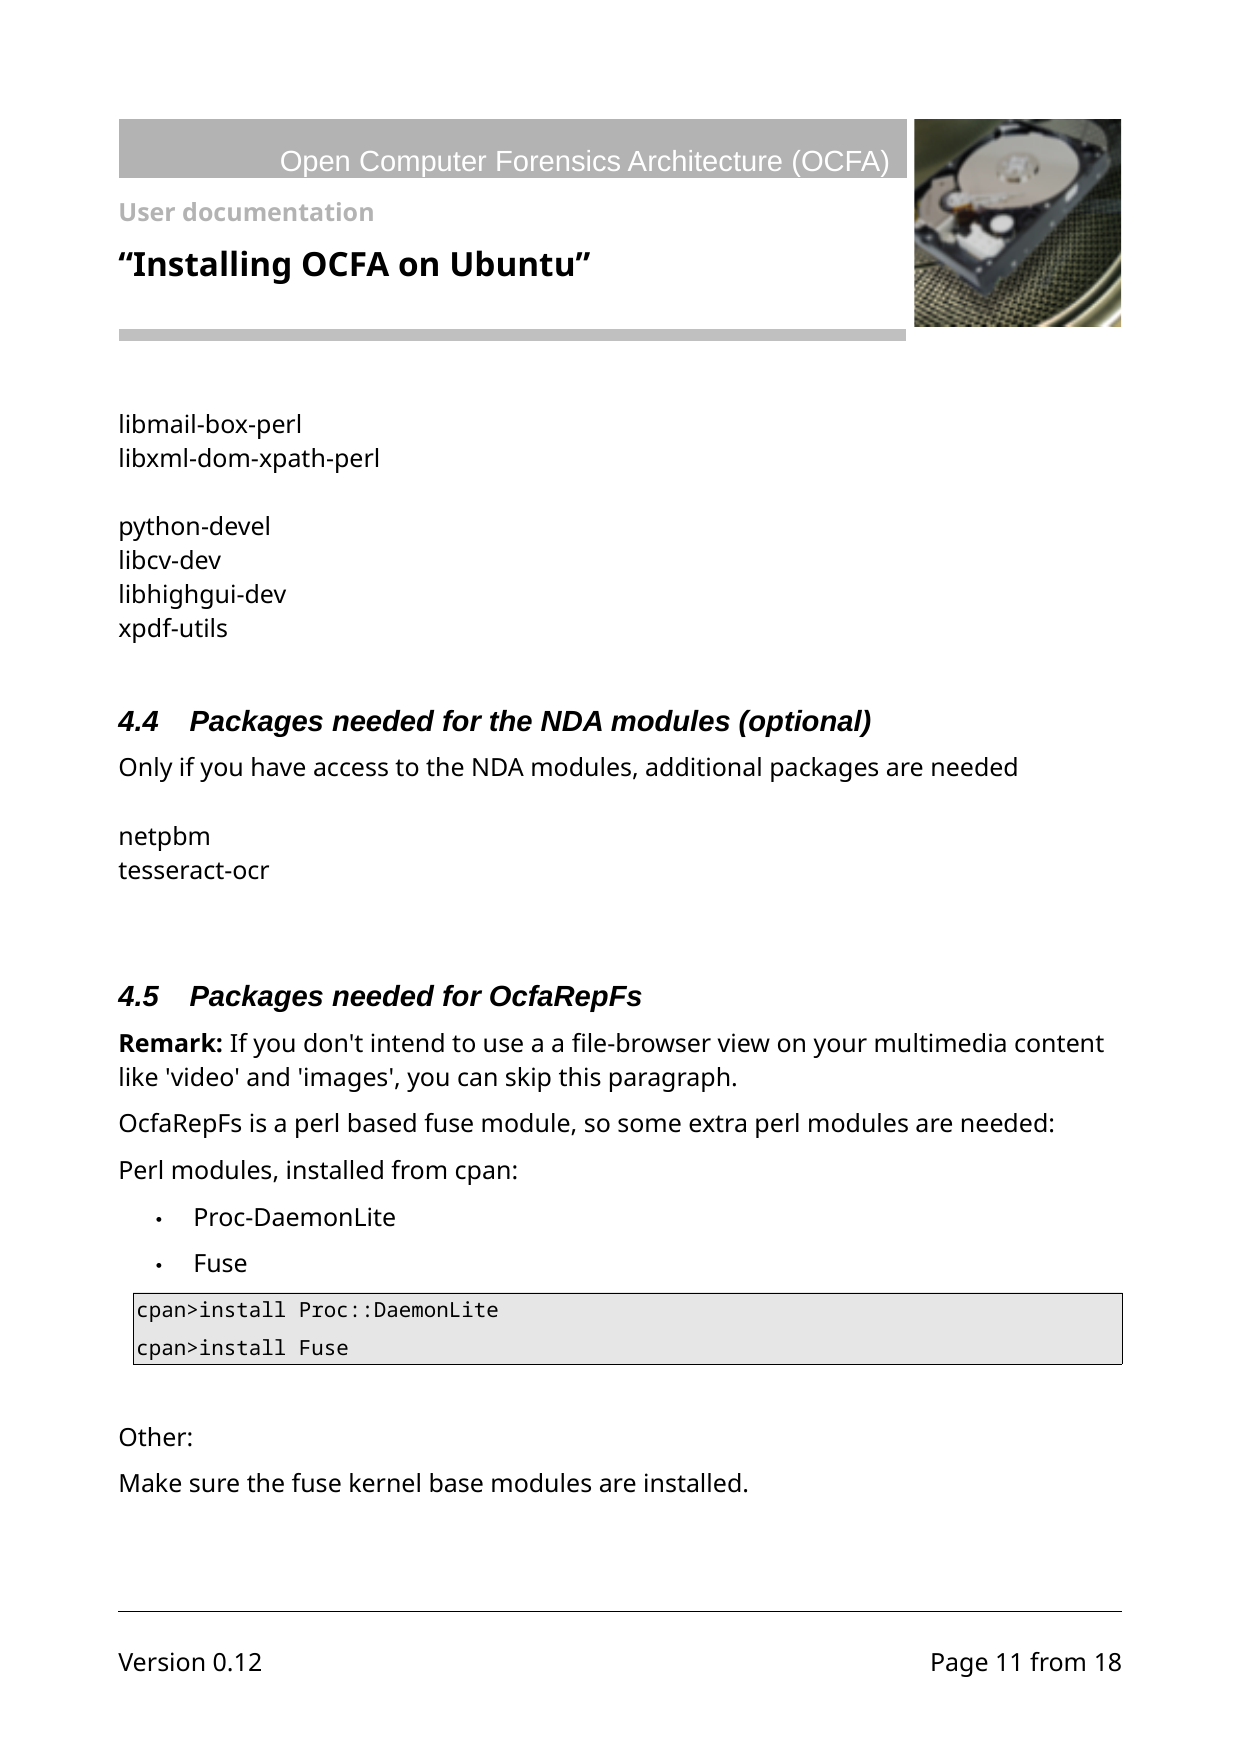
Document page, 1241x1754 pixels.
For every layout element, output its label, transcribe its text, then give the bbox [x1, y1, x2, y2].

text cpan>install Fuse [134, 1330, 1122, 1364]
subtitle Packages needed for the NDA modules (optional) [118, 704, 1122, 738]
list Proc-DaemonLite [156, 1199, 1122, 1233]
text libhighgui-dev [118, 577, 1122, 611]
text xpdf-utils [118, 611, 1122, 645]
text Remark: If you don't intend to use a a file-browser view on your multimedia content like 'video' and 'images', you can skip this paragraph. [118, 1026, 1122, 1094]
text cpan>install Proc::DaemonLite [134, 1294, 1122, 1324]
text OcfaRepFs is a perl based fuse module, so some extra perl modules are needed: [118, 1106, 1122, 1140]
text libcv-dev [118, 543, 1122, 577]
text Make sure the fuse kernel base modules are installed. [118, 1466, 1122, 1500]
text python-devel [118, 509, 1122, 543]
text Perl modules, installed from cpan: [118, 1153, 1122, 1187]
picture [914, 119, 1122, 327]
text libmail-box-perl [118, 407, 1122, 441]
text libxml-dom-xpath-perl [118, 441, 1122, 475]
subtitle Packages needed for OcfaRepFs [118, 979, 1122, 1013]
list Fuse [156, 1246, 1122, 1280]
text netpbm [118, 818, 1122, 852]
text tesseract-ocr [118, 852, 1122, 886]
text Only if you have access to the NDA modules, additional packages are needed [118, 750, 1122, 784]
text Other: [118, 1419, 1122, 1454]
